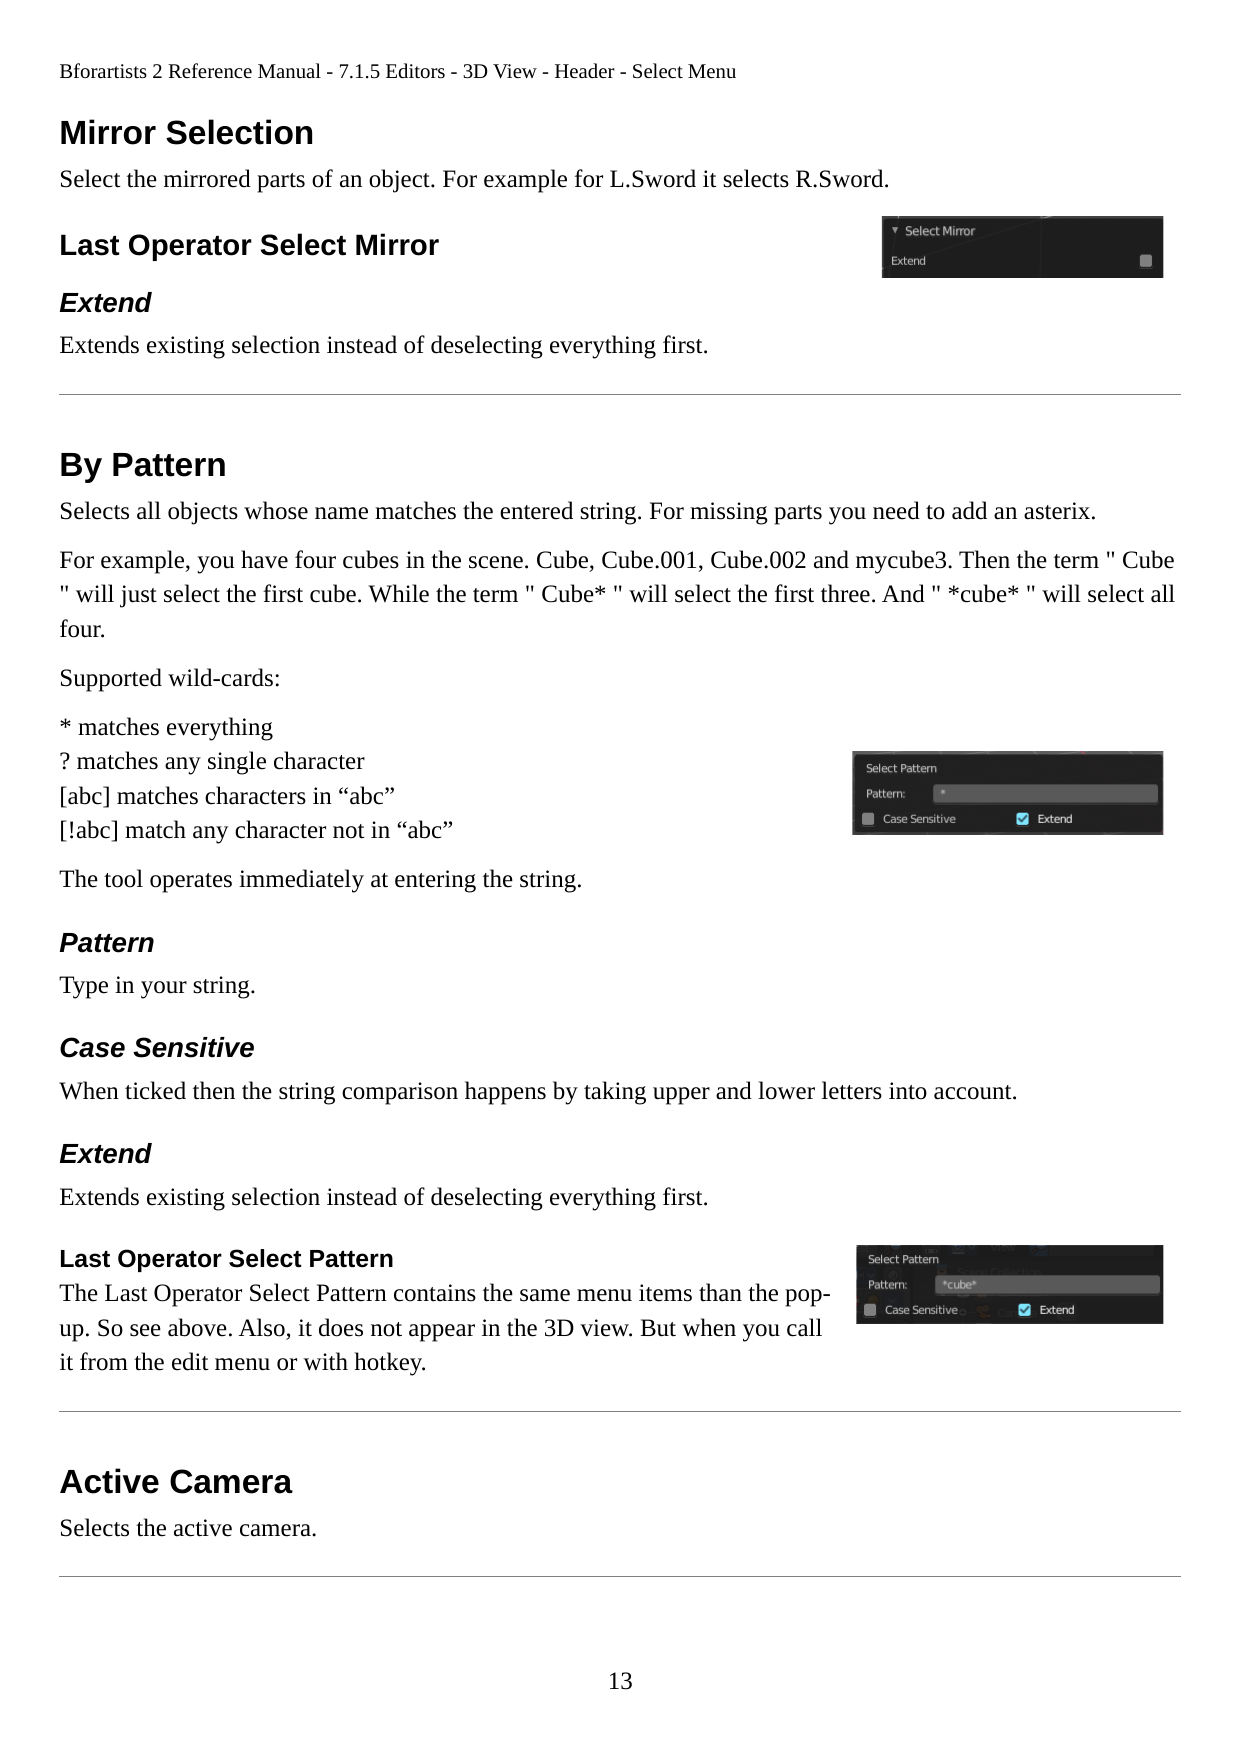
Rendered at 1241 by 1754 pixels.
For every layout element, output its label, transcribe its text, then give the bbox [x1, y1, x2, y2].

text Extends existing selection instead of deselecting everything first. [59, 1182, 1181, 1211]
text The tool operates immediately at entering the string. [59, 864, 1181, 893]
subtitle Active Camera [59, 1462, 1181, 1500]
subtitle Case Sensitive [59, 1032, 1181, 1064]
text Selects the active camera. [59, 1513, 1181, 1541]
text Extends existing selection instead of deselecting everything first. [59, 331, 1181, 359]
subtitle By Pattern [59, 444, 1181, 483]
subtitle [1164, 227, 1181, 261]
subtitle Extend [59, 286, 1181, 318]
picture [852, 751, 1164, 835]
text Type in your string. [59, 970, 1181, 999]
text Select the mirrored parts of an object. For example for L.Sword it selects R.Sword. [59, 164, 1181, 192]
text Supported wild-cards: [59, 663, 1181, 692]
picture [856, 1245, 1164, 1324]
subtitle Last Operator Select Pattern [59, 1244, 1181, 1272]
subtitle Extend [59, 1138, 1181, 1170]
text For example, you have four cubes in the scene. Cube, Cube.001, Cube.002 and mycube3. Then the term " Cube " will just select the first cube. While the term " Cube* " will select the first three. And " *cube* " will select all four. [59, 545, 1181, 642]
text Selects all objects whose name matches the entered string. For missing parts you need to add an asterix. [59, 496, 1181, 524]
subtitle Mirror Selection [59, 113, 1181, 151]
text The Last Operator Select Pattern contains the same menu items than the pop-up. So see above. Also, it does not appear in the 3D view. But when you call it from the edit menu or with hotkey. [59, 1278, 1181, 1376]
text * matches everything ? matches any single character [abc] matches characters in “abc” [!abc] match any character not in “abc” [59, 712, 1181, 844]
subtitle Pattern [59, 926, 1181, 958]
subtitle Last Operator Select Mirror [59, 227, 881, 261]
picture [881, 216, 1164, 278]
text When ticked then the string comparison happens by taking upper and lower letters into account. [59, 1076, 1181, 1105]
